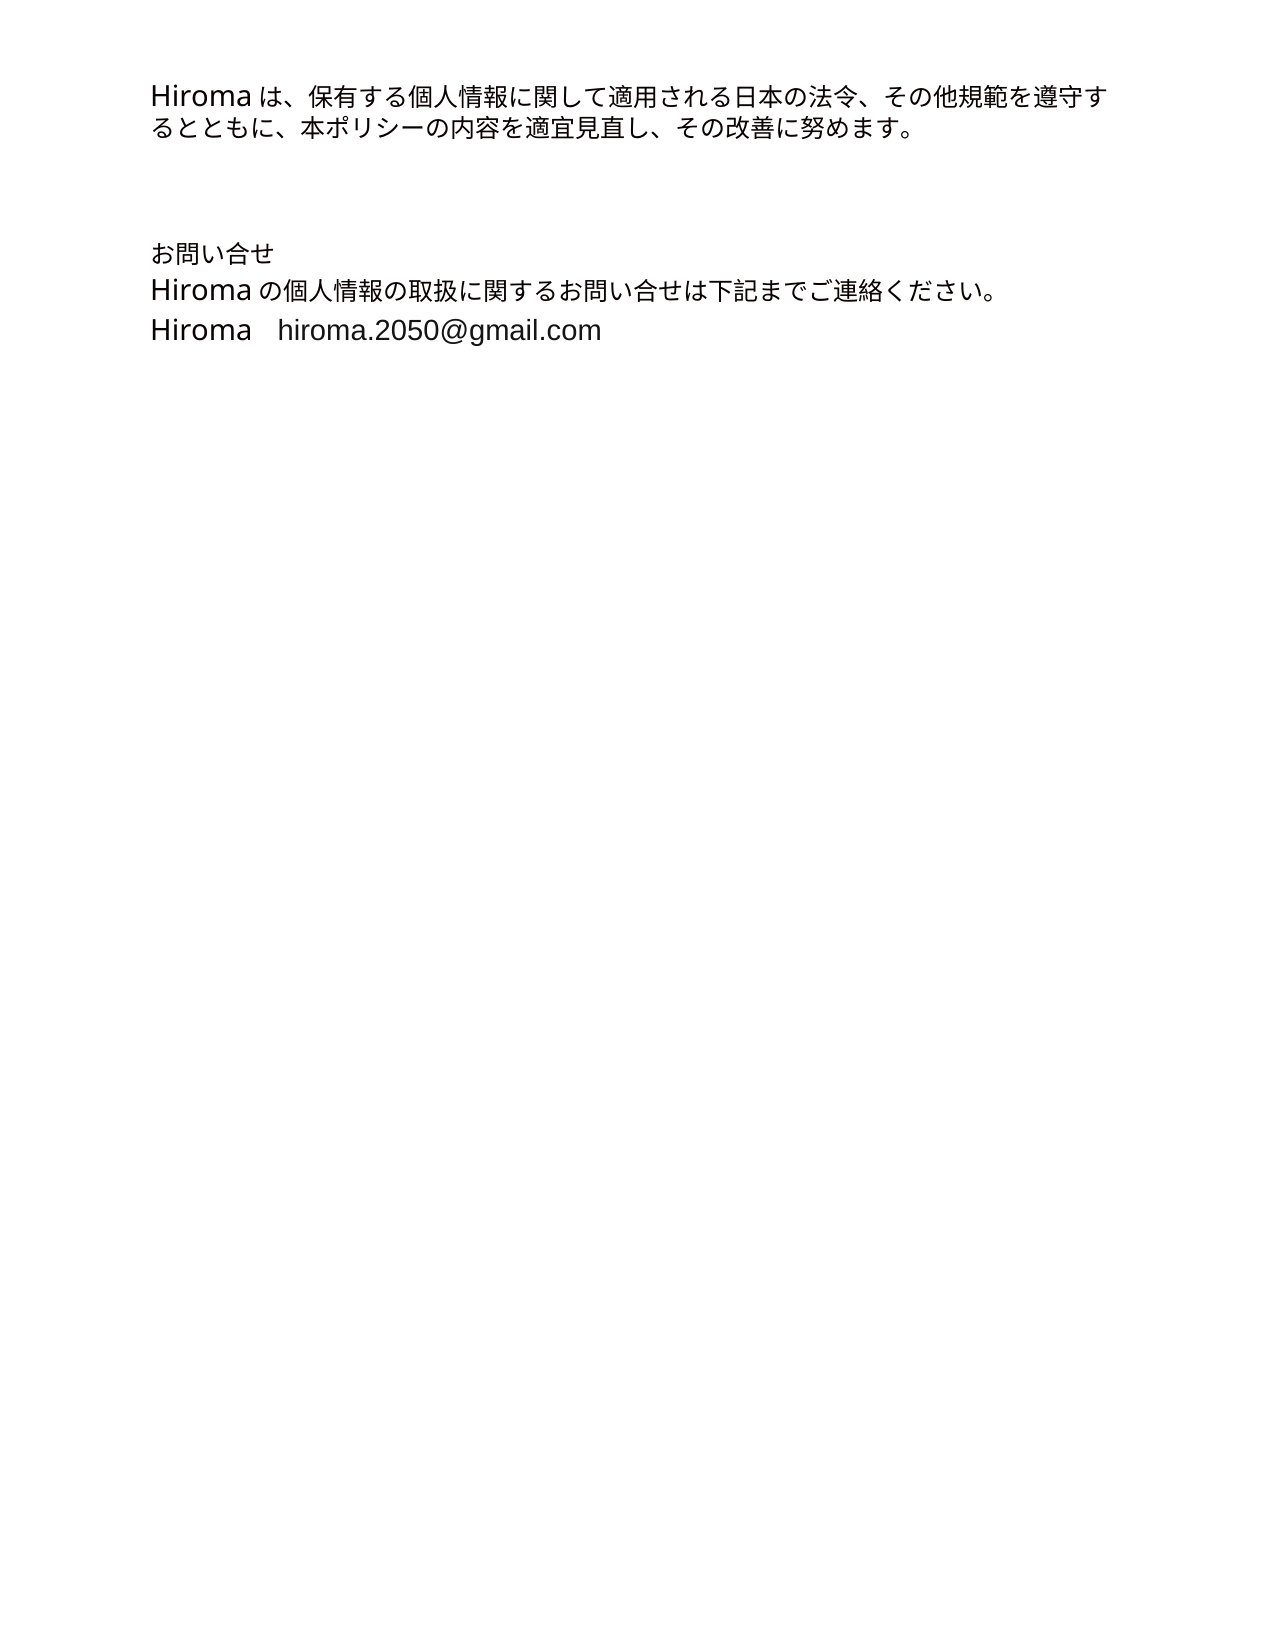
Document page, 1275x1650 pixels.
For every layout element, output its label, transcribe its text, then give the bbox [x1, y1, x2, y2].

text Hiroma hiroma.2050@gmail.com [150, 309, 1125, 349]
text Hiromaの個人情報の取扱に関するお問い合せは下記までご連絡ください。 [150, 269, 1125, 309]
text お問い合せ [150, 240, 1125, 269]
text Hiromaは、保有する個人情報に関して適用される日本の法令、その他規範を遵守するとともに、本ポリシーの内容を適宜見直し、その改善に努めます。 [150, 75, 1125, 144]
